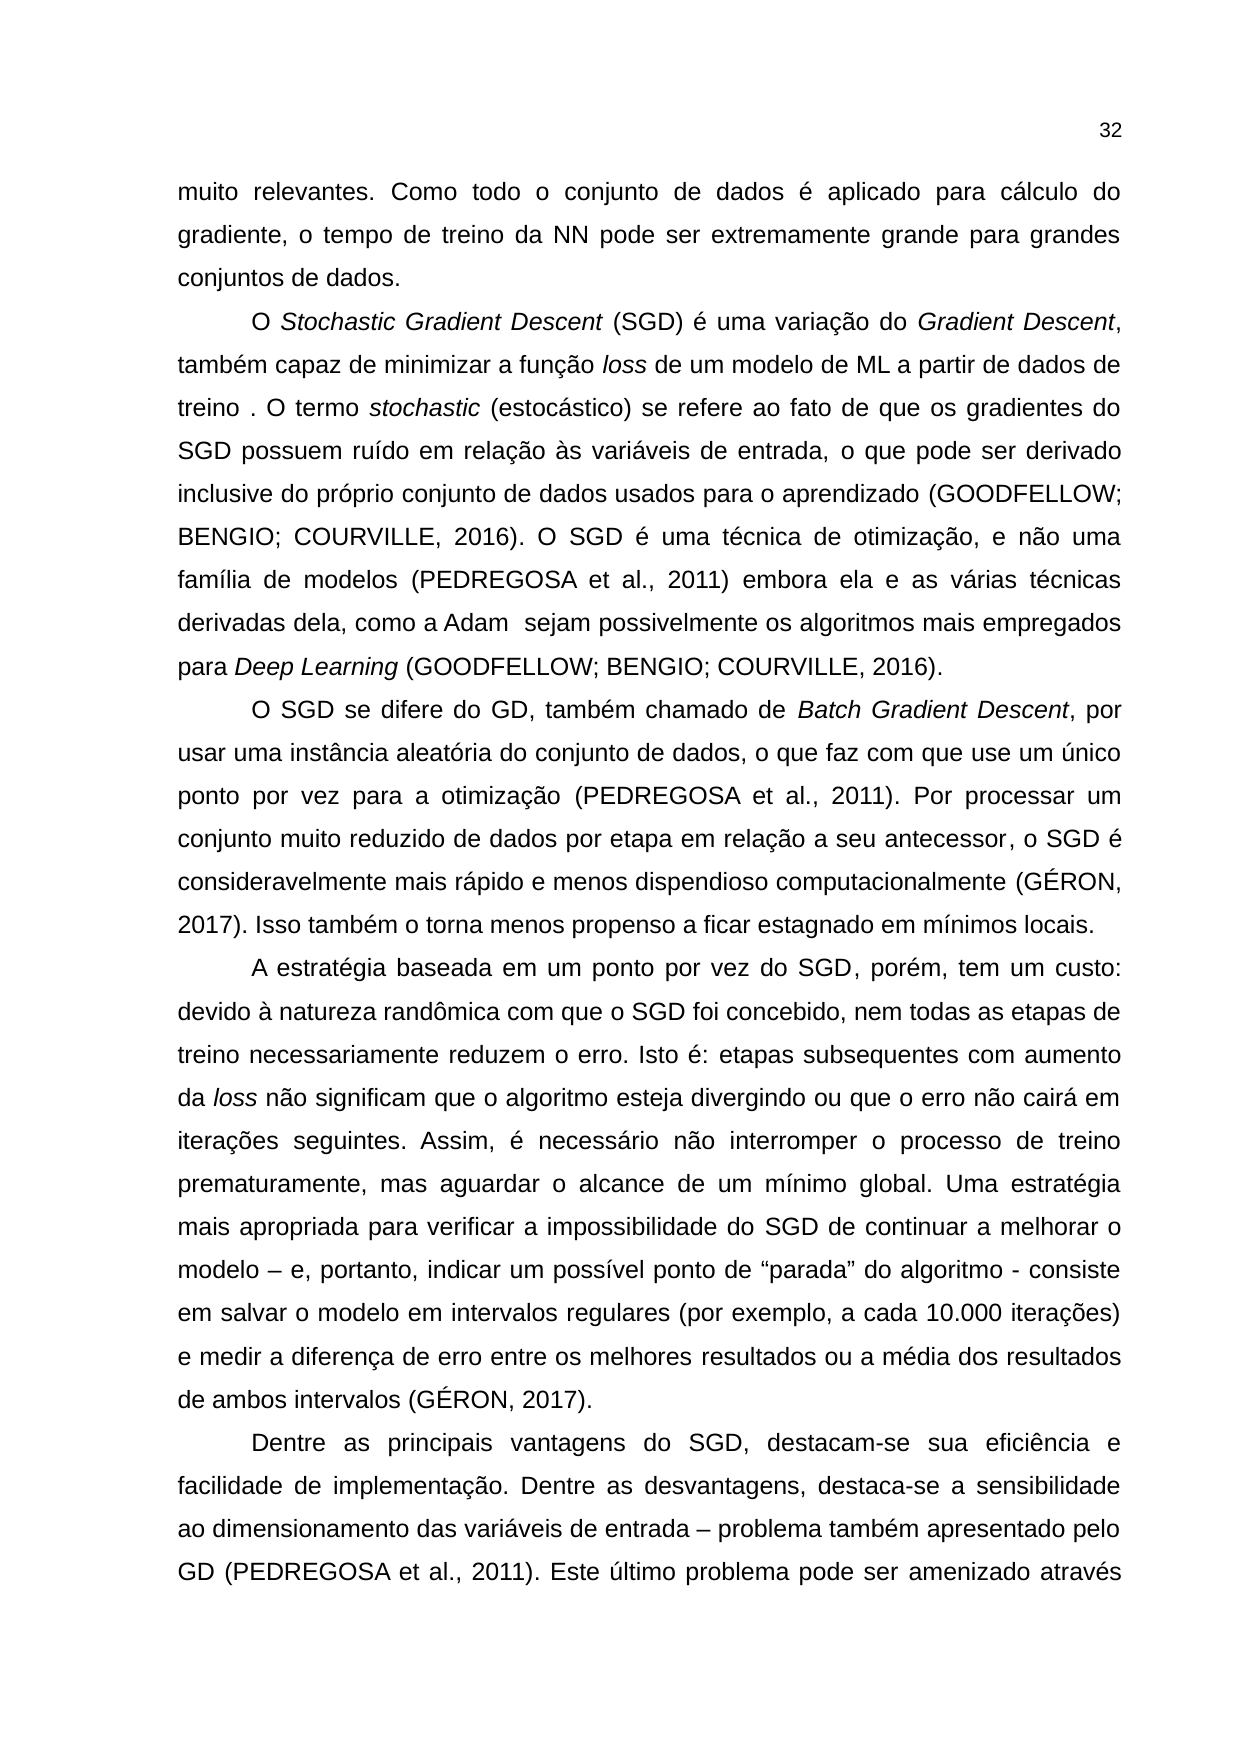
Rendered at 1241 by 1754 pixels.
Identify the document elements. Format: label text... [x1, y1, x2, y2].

text O Stochastic Gradient Descent (SGD) é uma variação do Gradient Descent, também capaz de minimizar a função loss de um modelo de ML a partir de dados de treino . O termo stochastic (estocástico) se refere ao fato de que os gradientes do SGD possuem ruído em relação às variáveis de entrada, o que pode ser derivado inclusive do próprio conjunto de dados usados para o aprendizado (GOODFELLOW; BENGIO; COURVILLE, 2016). O SGD é uma técnica de otimização, e não uma família de modelos (PEDREGOSA et al., 2011) embora ela e as várias técnicas derivadas dela, como a Adam sejam possivelmente os algoritmos mais empregados para Deep Learning (GOODFELLOW; BENGIO; COURVILLE, 2016). [177, 306, 1122, 680]
text Dentre as principais vantagens do SGD, destacam-se sua eficiência e facilidade de implementação. Dentre as desvantagens, destaca-se a sensibilidade ao dimensionamento das variáveis de entrada – problema também apresentado pelo GD (PEDREGOSA et al., 2011). Este último problema pode ser amenizado através [177, 1428, 1122, 1586]
text muito relevantes. Como todo o conjunto de dados é aplicado para cálculo do gradiente, o tempo de treino da NN pode ser extremamente grande para grandes conjuntos de dados. [177, 177, 1122, 292]
text A estratégia baseada em um ponto por vez do SGD, porém, tem um custo: devido à natureza randômica com que o SGD foi concebido, nem todas as etapas de treino necessariamente reduzem o erro. Isto é: etapas subsequentes com aumento da loss não significam que o algoritmo esteja divergindo ou que o erro não cairá em iterações seguintes. Assim, é necessário não interromper o processo de treino prematuramente, mas aguardar o alcance de um mínimo global. Uma estratégia mais apropriada para verificar a impossibilidade do SGD de continuar a melhorar o modelo – e, portanto, indicar um possível ponto de “parada” do algoritmo - consiste em salvar o modelo em intervalos regulares (por exemplo, a cada 10.000 iterações) e medir a diferença de erro entre os melhores resultados ou a média dos resultados de ambos intervalos (GÉRON, 2017). [177, 953, 1122, 1413]
text O SGD se difere do GD, também chamado de Batch Gradient Descent, por usar uma instância aleatória do conjunto de dados, o que faz com que use um único ponto por vez para a otimização (PEDREGOSA et al., 2011). Por processar um conjunto muito reduzido de dados por etapa em relação a seu antecessor, o SGD é consideravelmente mais rápido e menos dispendioso computacionalmente (GÉRON, 2017). Isso também o torna menos propenso a ficar estagnado em mínimos locais. [177, 694, 1122, 939]
